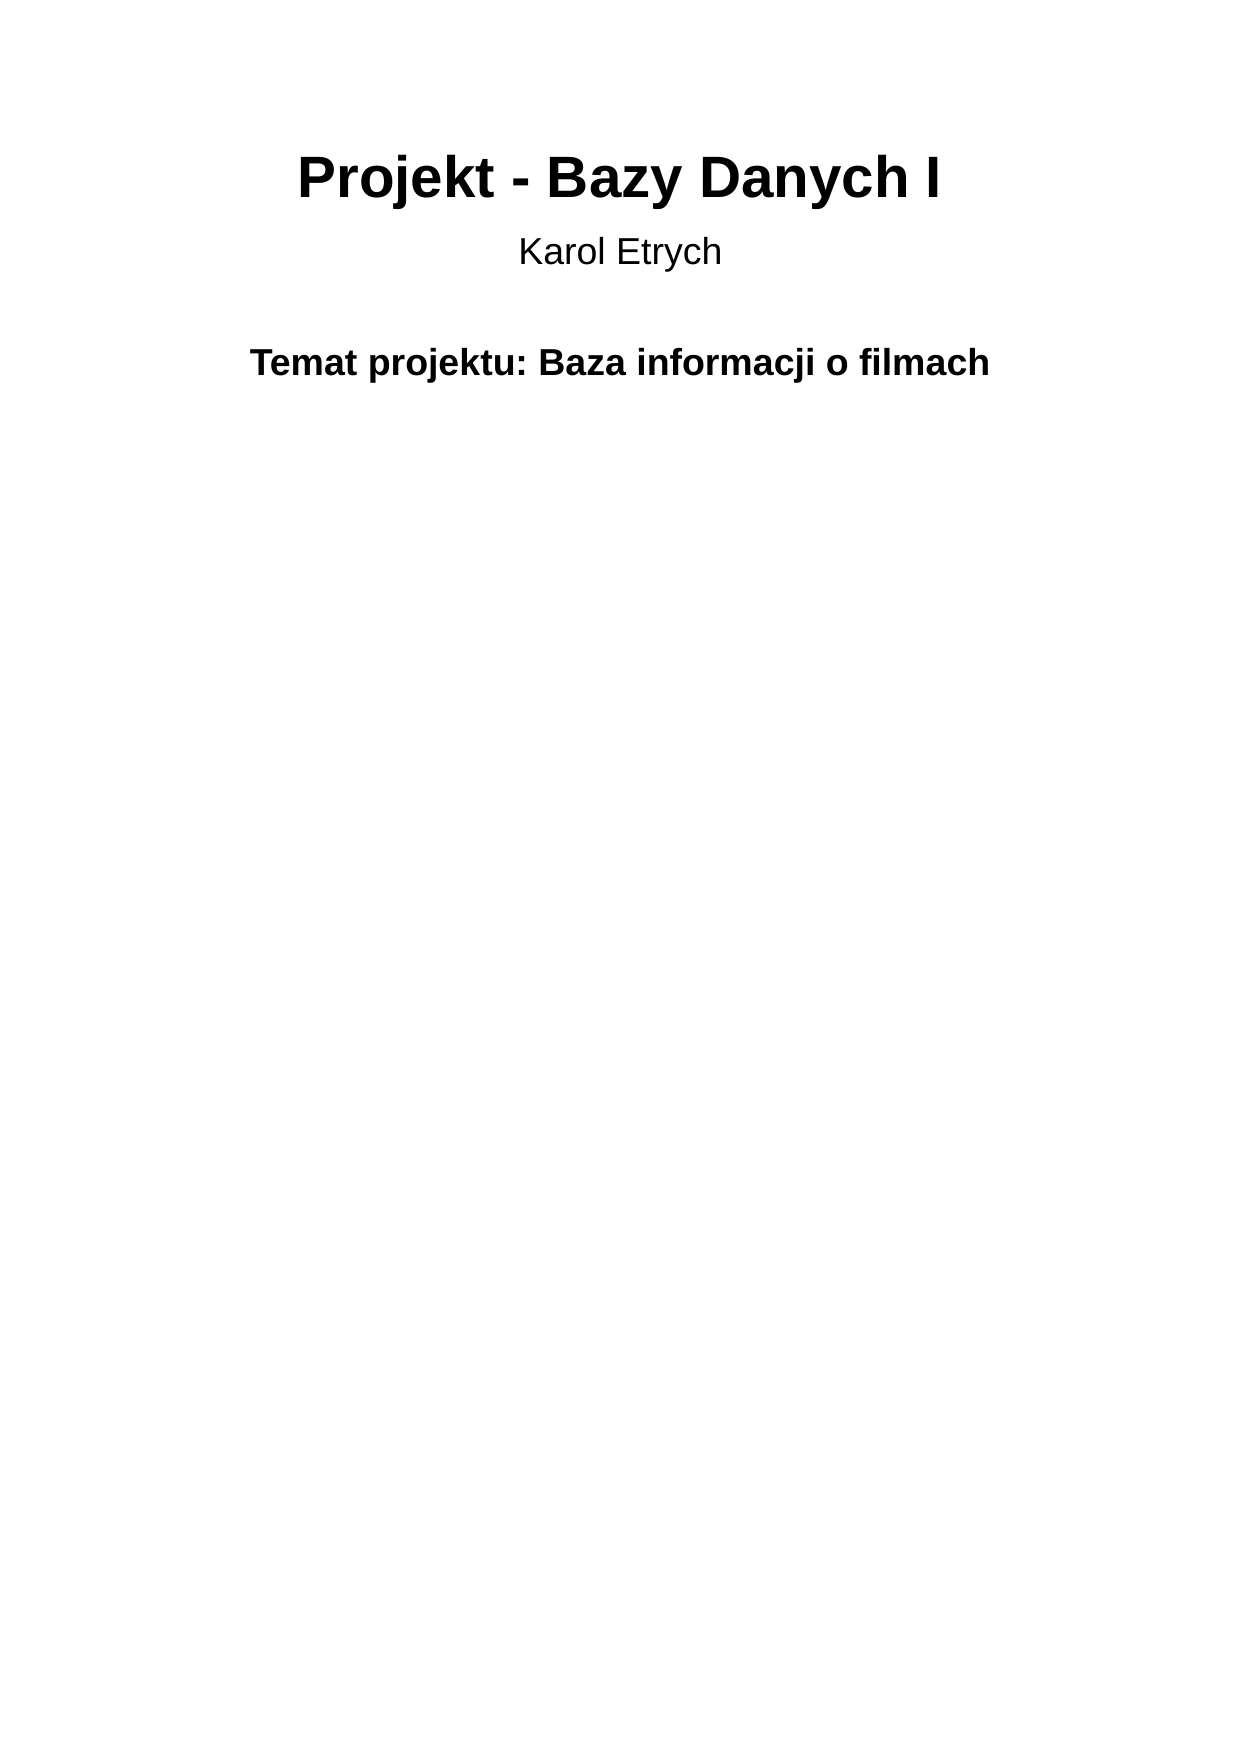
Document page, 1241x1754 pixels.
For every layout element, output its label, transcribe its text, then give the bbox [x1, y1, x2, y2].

subtitle Temat projektu: Baza informacji o filmach [118, 340, 1122, 426]
title Projekt - Bazy Danych I [118, 143, 1122, 210]
subtitle Karol Etrych [118, 229, 1122, 272]
